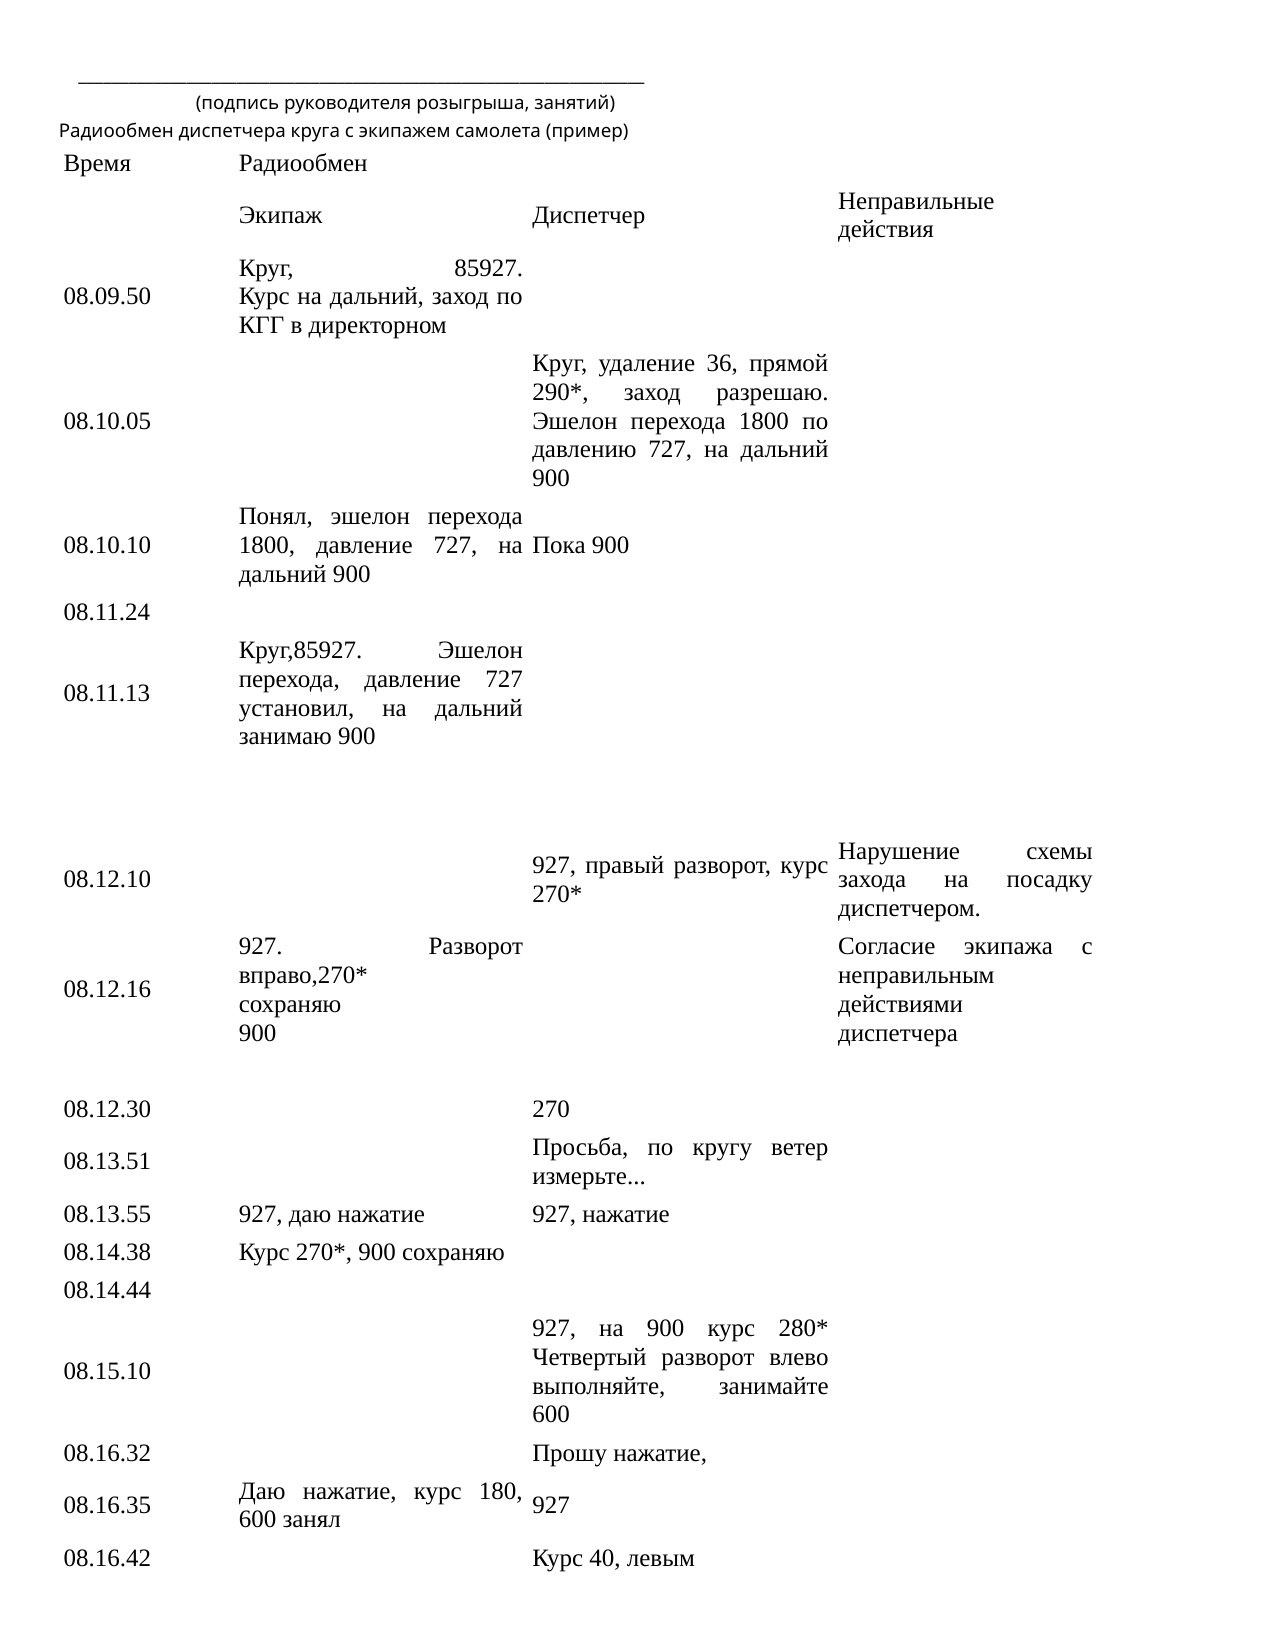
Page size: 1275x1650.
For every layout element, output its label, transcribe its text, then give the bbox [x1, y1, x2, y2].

table_cell [833, 1051, 1097, 1089]
table_cell [833, 1232, 1097, 1270]
table_cell [833, 1471, 1097, 1538]
table_cell 08.11.24 [59, 592, 234, 630]
table_cell 08.13.51 [59, 1127, 234, 1194]
table_cell [833, 1309, 1097, 1433]
table_cell Понял, эшелон перехода 1800, давление 727, на дальний 900 [234, 497, 527, 592]
table_cell Курс 40, левым [528, 1538, 833, 1576]
text ____________________________________________________________________ (подпись руководителя розыгрыша, занятий) [58, 58, 1216, 115]
table_cell [234, 1089, 527, 1127]
table_cell [59, 793, 234, 831]
table_cell Согласие экипажа с неправильным действиями диспетчера [833, 927, 1097, 1051]
table_cell [234, 831, 527, 927]
table_cell [833, 1538, 1097, 1576]
table_cell 927. Разворот вправо,270* сохраняю 900 [234, 927, 527, 1051]
table_cell 08.16.35 [59, 1471, 234, 1538]
table_header Время [59, 143, 234, 181]
text Радиообмен диспетчера круга с экипажем самолета (пример) [58, 115, 1216, 143]
table_cell 08.15.10 [59, 1309, 234, 1433]
table_cell [234, 1433, 527, 1471]
table_cell [528, 248, 833, 343]
table_cell Прошу нажатие, [528, 1433, 833, 1471]
table_header Радиообмен [234, 143, 1097, 181]
table_cell [833, 1194, 1097, 1232]
table_cell [234, 1538, 527, 1576]
table_cell 08.14.44 [59, 1270, 234, 1308]
table_cell 08.10.05 [59, 344, 234, 497]
table_cell Круг,85927. Эшелон перехода, давление 727 установил, на дальний занимаю 900 [234, 630, 527, 755]
table_cell [59, 755, 234, 793]
table_cell Нарушение схемы захода на посадку диспетчером. [833, 831, 1097, 927]
table_cell Диспетчер [528, 181, 833, 248]
table_cell [528, 793, 833, 831]
table_cell Даю нажатие, курс 180, 600 занял [234, 1471, 527, 1538]
table_cell [234, 1051, 527, 1089]
table_cell [528, 1270, 833, 1308]
table_cell 08.14.38 [59, 1232, 234, 1270]
table_cell 08.16.42 [59, 1538, 234, 1576]
table_cell [833, 1270, 1097, 1308]
table_cell Круг, удаление 36, прямой 290*, заход разрешаю. Эшелон перехода 1800 по давлению 727, на дальний 900 [528, 344, 833, 497]
table_cell 927, даю нажатие [234, 1194, 527, 1232]
table_cell [833, 592, 1097, 630]
table_cell [234, 793, 527, 831]
table_cell [59, 181, 234, 248]
table_cell [833, 497, 1097, 592]
table_cell Неправильные действия [833, 181, 1097, 248]
table_cell [528, 630, 833, 755]
table_cell [833, 248, 1097, 343]
table_cell [528, 592, 833, 630]
table_cell [528, 755, 833, 793]
table_cell [833, 1127, 1097, 1194]
table_cell Экипаж [234, 181, 527, 248]
table_cell 927 [528, 1471, 833, 1538]
table_cell 08.12.16 [59, 927, 234, 1051]
table_cell [833, 1089, 1097, 1127]
table_cell [528, 1051, 833, 1089]
table_cell [833, 630, 1097, 755]
table_cell [234, 344, 527, 497]
table_cell Пока 900 [528, 497, 833, 592]
table_cell [234, 755, 527, 793]
table_cell 08.09.50 [59, 248, 234, 343]
table_cell 927, правый разворот, курс 270* [528, 831, 833, 927]
table_cell 08.10.10 [59, 497, 234, 592]
table_cell Курс 270*, 900 сохраняю [234, 1232, 527, 1270]
table_cell [833, 793, 1097, 831]
table_cell [234, 1270, 527, 1308]
table_cell Круг, 85927. Курс на дальний, заход по КГГ в директорном [234, 248, 527, 343]
table_cell [234, 1127, 527, 1194]
table_cell Просьба, по кругу ветер измерьте... [528, 1127, 833, 1194]
table_cell [528, 1232, 833, 1270]
table_cell 08.16.32 [59, 1433, 234, 1471]
table_cell [59, 1051, 234, 1089]
table_cell 270 [528, 1089, 833, 1127]
table_cell 08.12.30 [59, 1089, 234, 1127]
table_cell [234, 592, 527, 630]
table_cell [528, 927, 833, 1051]
table_cell [234, 1309, 527, 1433]
table_cell [833, 755, 1097, 793]
table_cell 927, на 900 курс 280* Четвертый разворот влево выполняйте, занимайте 600 [528, 1309, 833, 1433]
table_cell [833, 1433, 1097, 1471]
table_cell 08.13.55 [59, 1194, 234, 1232]
table_cell 08.12.10 [59, 831, 234, 927]
table_cell 927, нажатие [528, 1194, 833, 1232]
table_cell 08.11.13 [59, 630, 234, 755]
table_cell [833, 344, 1097, 497]
